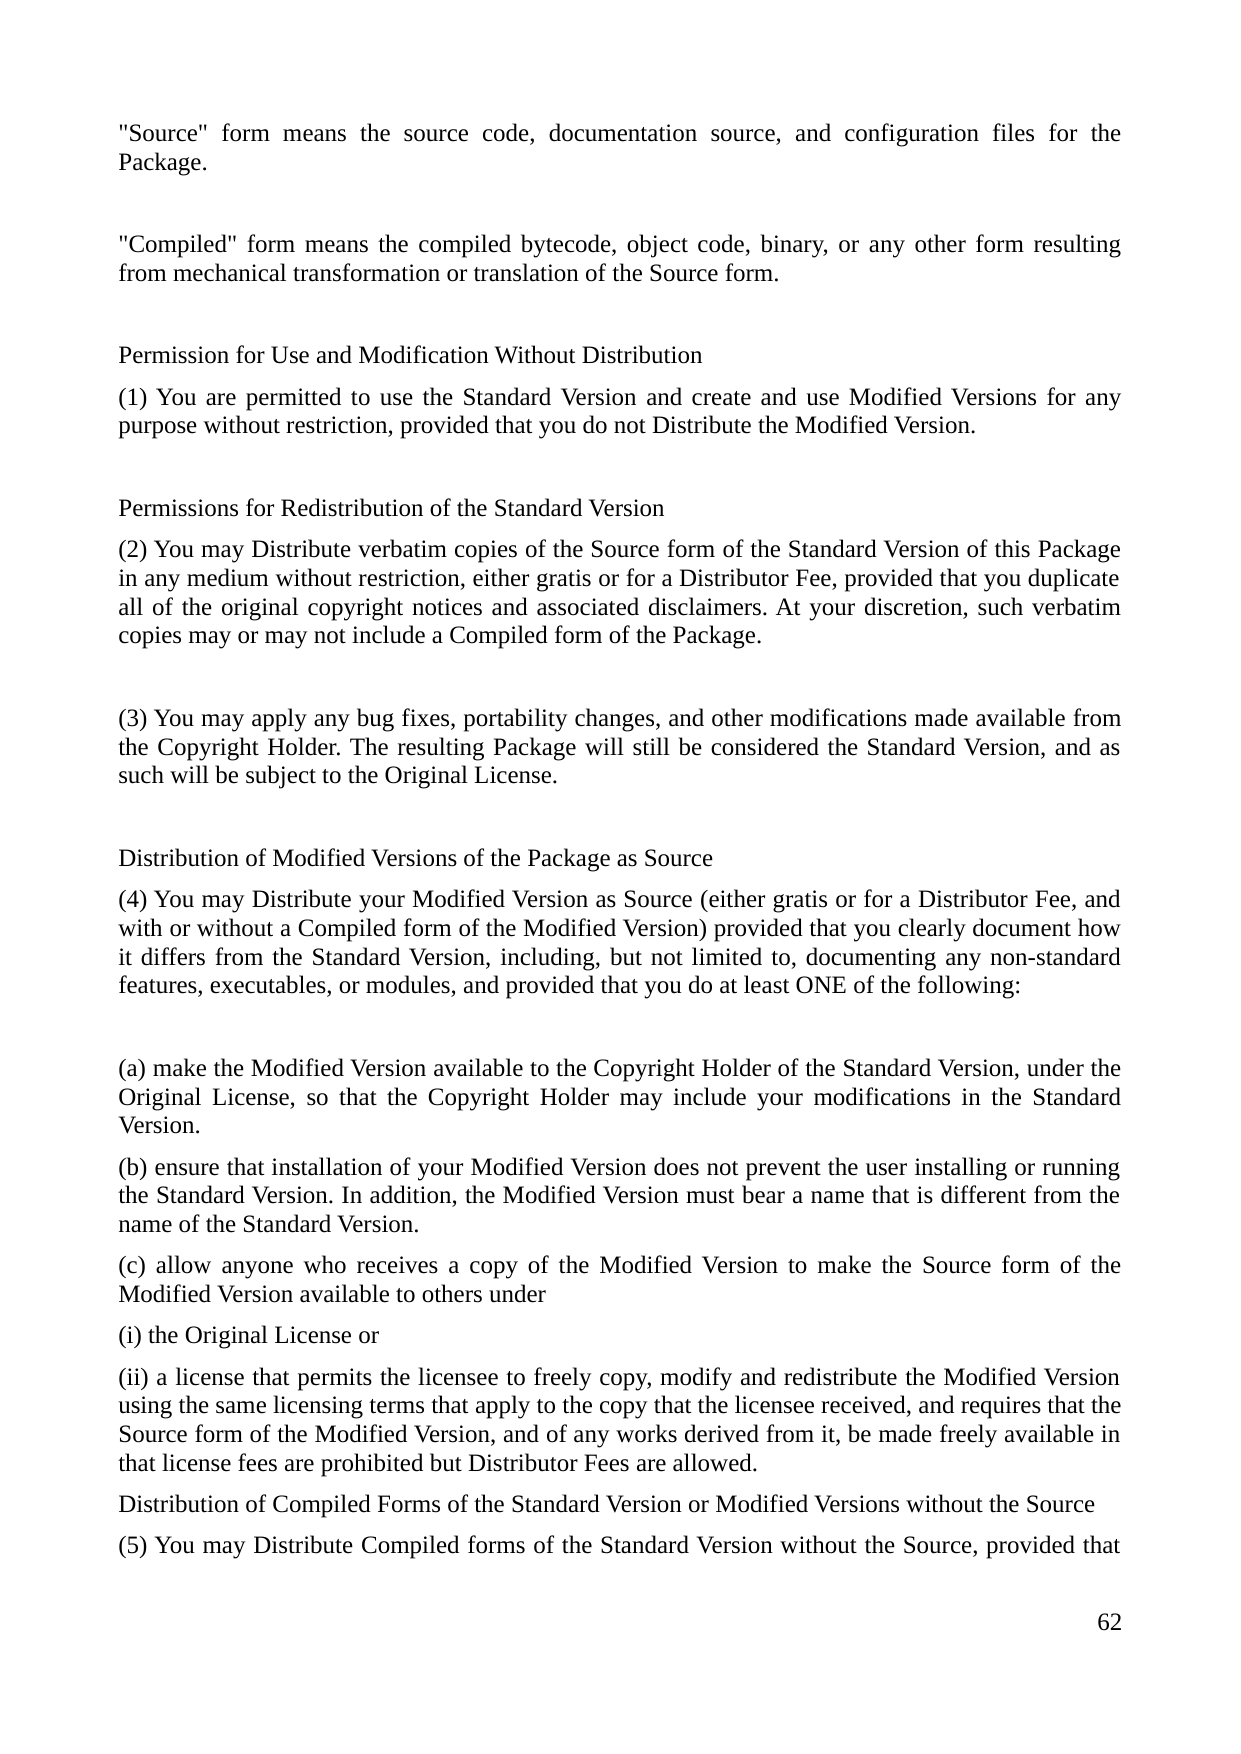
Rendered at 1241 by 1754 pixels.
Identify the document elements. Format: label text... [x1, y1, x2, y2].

text (c) allow anyone who receives a copy of the Modified Version to make the Source form of the Modified Version available to others under [118, 1251, 1122, 1308]
text Permission for Use and Modification Without Distribution [118, 341, 1122, 369]
text Distribution of Compiled Forms of the Standard Version or Modified Versions without the Source [118, 1489, 1122, 1518]
text (a) make the Modified Version available to the Copyright Holder of the Standard Version, under the Original License, so that the Copyright Holder may include your modifications in the Standard Version. [118, 1053, 1122, 1139]
text (1) You are permitted to use the Standard Version and create and use Modified Versions for any purpose without restriction, provided that you do not Distribute the Modified Version. [118, 382, 1122, 439]
text (3) You may apply any bug fixes, portability changes, and other modifications made available from the Copyright Holder. The resulting Package will still be considered the Standard Version, and as such will be subject to the Original License. [118, 703, 1122, 789]
text (b) ensure that installation of your Modified Version does not prevent the user installing or running the Standard Version. In addition, the Modified Version must bear a name that is different from the name of the Standard Version. [118, 1152, 1122, 1238]
text Distribution of Modified Versions of the Package as Source [118, 843, 1122, 872]
text (ii) a license that permits the licensee to freely copy, modify and redistribute the Modified Version using the same licensing terms that apply to the copy that the licensee received, and requires that the Source form of the Modified Version, and of any works derived from it, be made freely available in that license fees are prohibited but Distributor Fees are allowed. [118, 1362, 1122, 1477]
text (4) You may Distribute your Modified Version as Source (either gratis or for a Distributor Fee, and with or without a Compiled form of the Modified Version) provided that you clearly document how it differs from the Standard Version, including, but not limited to, documenting any non-standard features, executables, or modules, and provided that you do at least ONE of the following: [118, 884, 1122, 999]
text (2) You may Distribute verbatim copies of the Source form of the Standard Version of this Package in any medium without restriction, either gratis or for a Distributor Fee, provided that you duplicate all of the original copyright notices and associated disclaimers. At your discretion, such verbatim copies may or may not include a Compiled form of the Package. [118, 534, 1122, 649]
text "Compiled" form means the compiled bytecode, object code, binary, or any other form resulting from mechanical transformation or translation of the Source form. [118, 229, 1122, 287]
text Permissions for Redistribution of the Standard Version [118, 493, 1122, 522]
text (5) You may Distribute Compiled forms of the Standard Version without the Source, provided that [118, 1531, 1122, 1559]
text "Source" form means the source code, documentation source, and configuration files for the Package. [118, 118, 1122, 176]
text (i) the Original License or [118, 1321, 1122, 1349]
